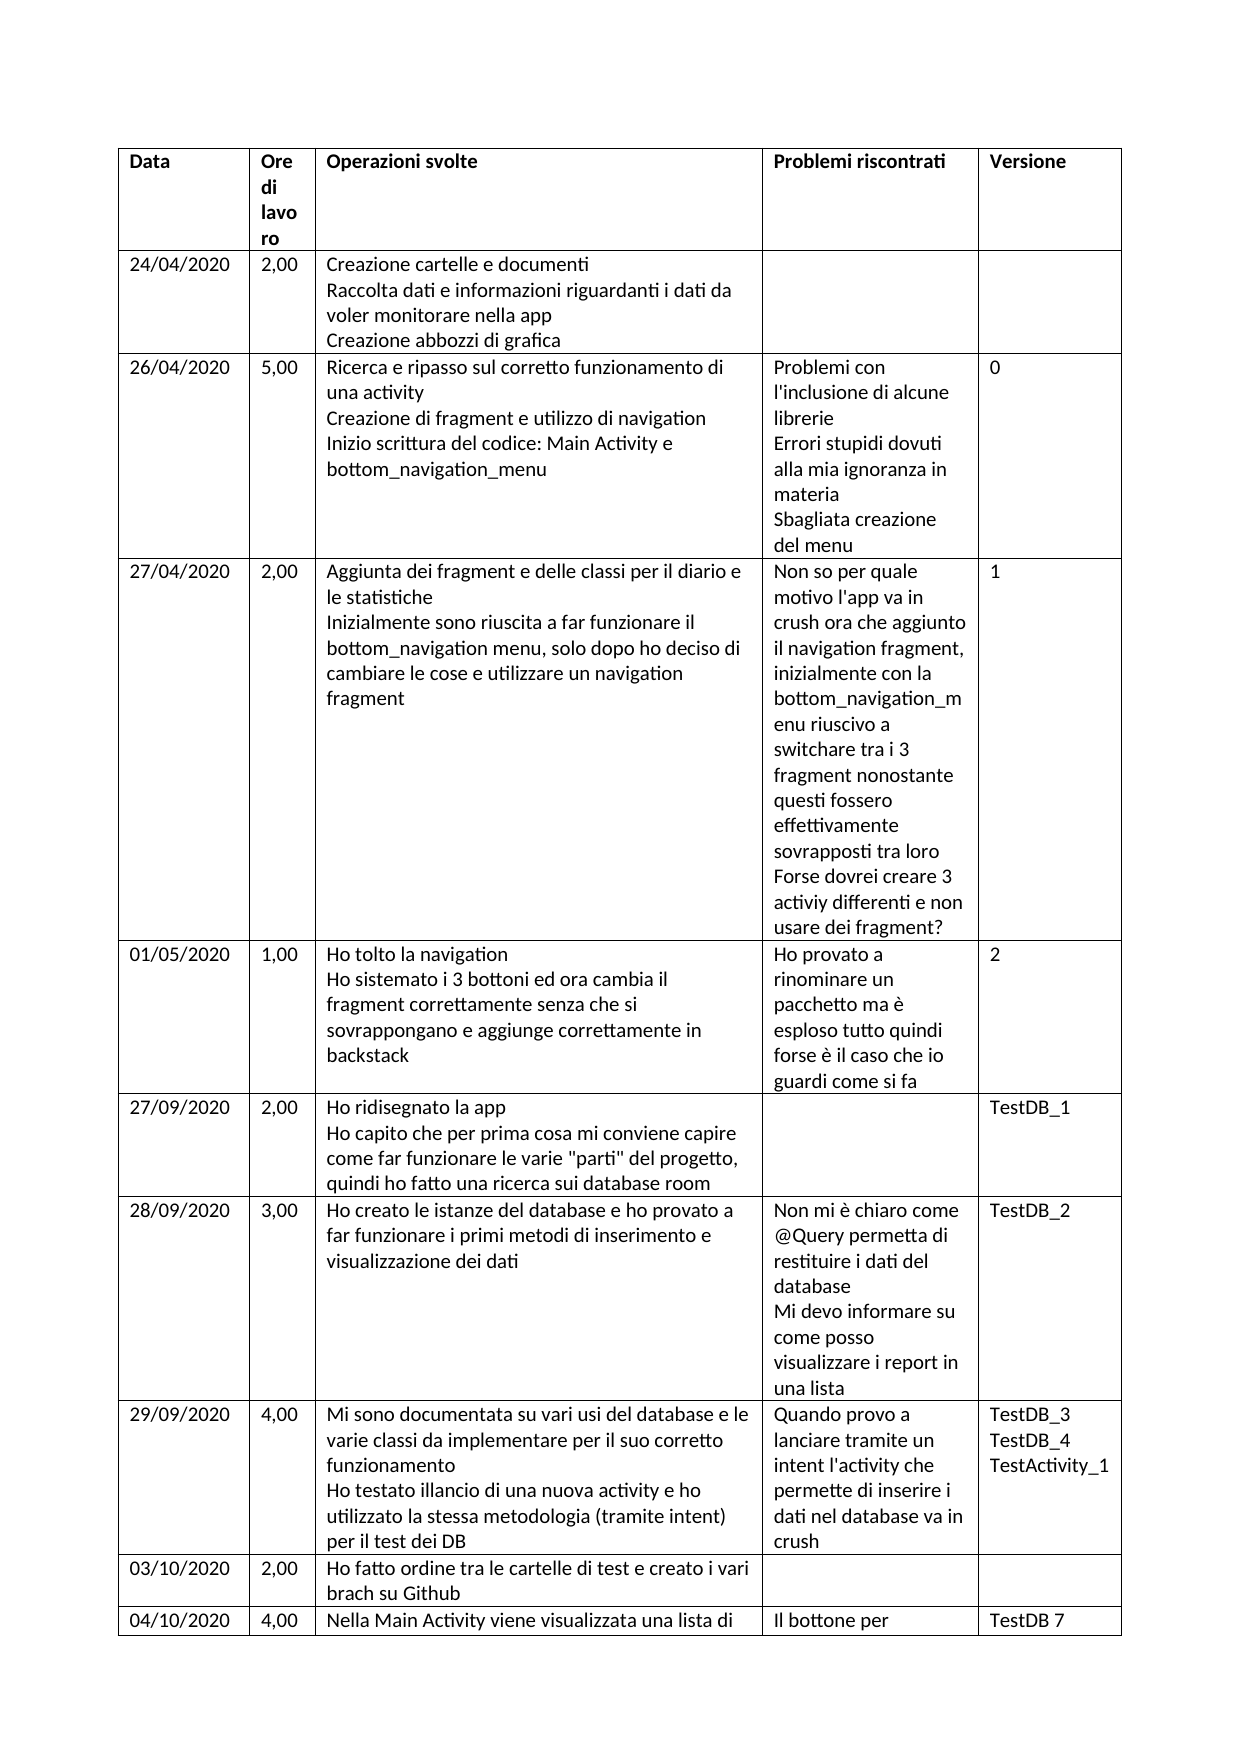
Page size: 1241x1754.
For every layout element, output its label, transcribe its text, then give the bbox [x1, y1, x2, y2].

table_cell Ricerca e ripasso sul corretto funzionamento di una activity Creazione di fragment e utilizzo di navigation Inizio scrittura del codice: Main Activity e bottom_navigation_menu [316, 354, 762, 557]
table_cell Ho fatto ordine tra le cartelle di test e creato i vari brach su Github [316, 1555, 762, 1606]
table_cell Ho ridisegnato la app Ho capito che per prima cosa mi conviene capire come far funzionare le varie "parti" del progetto, quindi ho fatto una ricerca sui database room [316, 1094, 762, 1196]
table_cell 27/04/2020 [119, 559, 249, 940]
table_cell [979, 1555, 1121, 1606]
table_cell Il bottone per [763, 1607, 978, 1635]
table_cell Creazione cartelle e documenti Raccolta dati e informazioni riguardanti i dati da voler monitorare nella app Creazione abbozzi di grafica [316, 251, 762, 353]
table_cell 29/09/2020 [119, 1401, 249, 1554]
table_cell 1,00 [250, 941, 315, 1093]
table_cell 5,00 [250, 354, 315, 557]
table_cell TestDB 7 [979, 1607, 1121, 1635]
table_cell 2,00 [250, 251, 315, 353]
table_cell 03/10/2020 [119, 1555, 249, 1606]
table_cell 28/09/2020 [119, 1197, 249, 1400]
table_cell 2,00 [250, 1555, 315, 1606]
table_cell TestDB_3 TestDB_4 TestActivity_1 [979, 1401, 1121, 1554]
table_cell [979, 251, 1121, 353]
table_cell Non mi è chiaro come @Query permetta di restituire i dati del database Mi devo informare su come posso visualizzare i report in una lista [763, 1197, 978, 1400]
table_cell TestDB_2 [979, 1197, 1121, 1400]
table_cell Problemi con l'inclusione di alcune librerie Errori stupidi dovuti alla mia ignoranza in materia Sbagliata creazione del menu [763, 354, 978, 557]
table_cell 4,00 [250, 1401, 315, 1554]
table_cell [763, 1555, 978, 1606]
table_header Problemi riscontrati [763, 149, 978, 250]
table_cell [763, 251, 978, 353]
table_header Data [119, 149, 249, 250]
table_cell Ho provato a rinominare un pacchetto ma è esploso tutto quindi forse è il caso che io guardi come si fa [763, 941, 978, 1093]
table_cell 0 [979, 354, 1121, 557]
table_cell 2 [979, 941, 1121, 1093]
table_cell 2,00 [250, 559, 315, 940]
table_cell 1 [979, 559, 1121, 940]
table_cell Nella Main Activity viene visualizzata una lista di [316, 1607, 762, 1635]
table_cell Quando provo a lanciare tramite un intent l'activity che permette di inserire i dati nel database va in crush [763, 1401, 978, 1554]
table_cell 2,00 [250, 1094, 315, 1196]
table_cell Ho creato le istanze del database e ho provato a far funzionare i primi metodi di inserimento e visualizzazione dei dati [316, 1197, 762, 1400]
table_cell Non so per quale motivo l'app va in crush ora che aggiunto il navigation fragment, inizialmente con la bottom_navigation_menu riuscivo a switchare tra i 3 fragment nonostante questi fossero effettivamente sovrapposti tra loro Forse dovrei creare 3 activiy differenti e non usare dei fragment? [763, 559, 978, 940]
table_header Operazioni svolte [316, 149, 762, 250]
table_header Ore di lavoro [250, 149, 315, 250]
table_cell [763, 1094, 978, 1196]
table_header Versione [979, 149, 1121, 250]
table_cell 4,00 [250, 1607, 315, 1635]
table_cell 24/04/2020 [119, 251, 249, 353]
table_cell Mi sono documentata su vari usi del database e le varie classi da implementare per il suo corretto funzionamento Ho testato illancio di una nuova activity e ho utilizzato la stessa metodologia (tramite intent) per il test dei DB [316, 1401, 762, 1554]
table_cell 3,00 [250, 1197, 315, 1400]
table_cell 27/09/2020 [119, 1094, 249, 1196]
table_cell TestDB_1 [979, 1094, 1121, 1196]
table_cell Ho tolto la navigation Ho sistemato i 3 bottoni ed ora cambia il fragment correttamente senza che si sovrappongano e aggiunge correttamente in backstack [316, 941, 762, 1093]
table_cell 01/05/2020 [119, 941, 249, 1093]
table_cell 26/04/2020 [119, 354, 249, 557]
table_cell 04/10/2020 [119, 1607, 249, 1635]
table_cell Aggiunta dei fragment e delle classi per il diario e le statistiche Inizialmente sono riuscita a far funzionare il bottom_navigation menu, solo dopo ho deciso di cambiare le cose e utilizzare un navigation fragment [316, 559, 762, 940]
